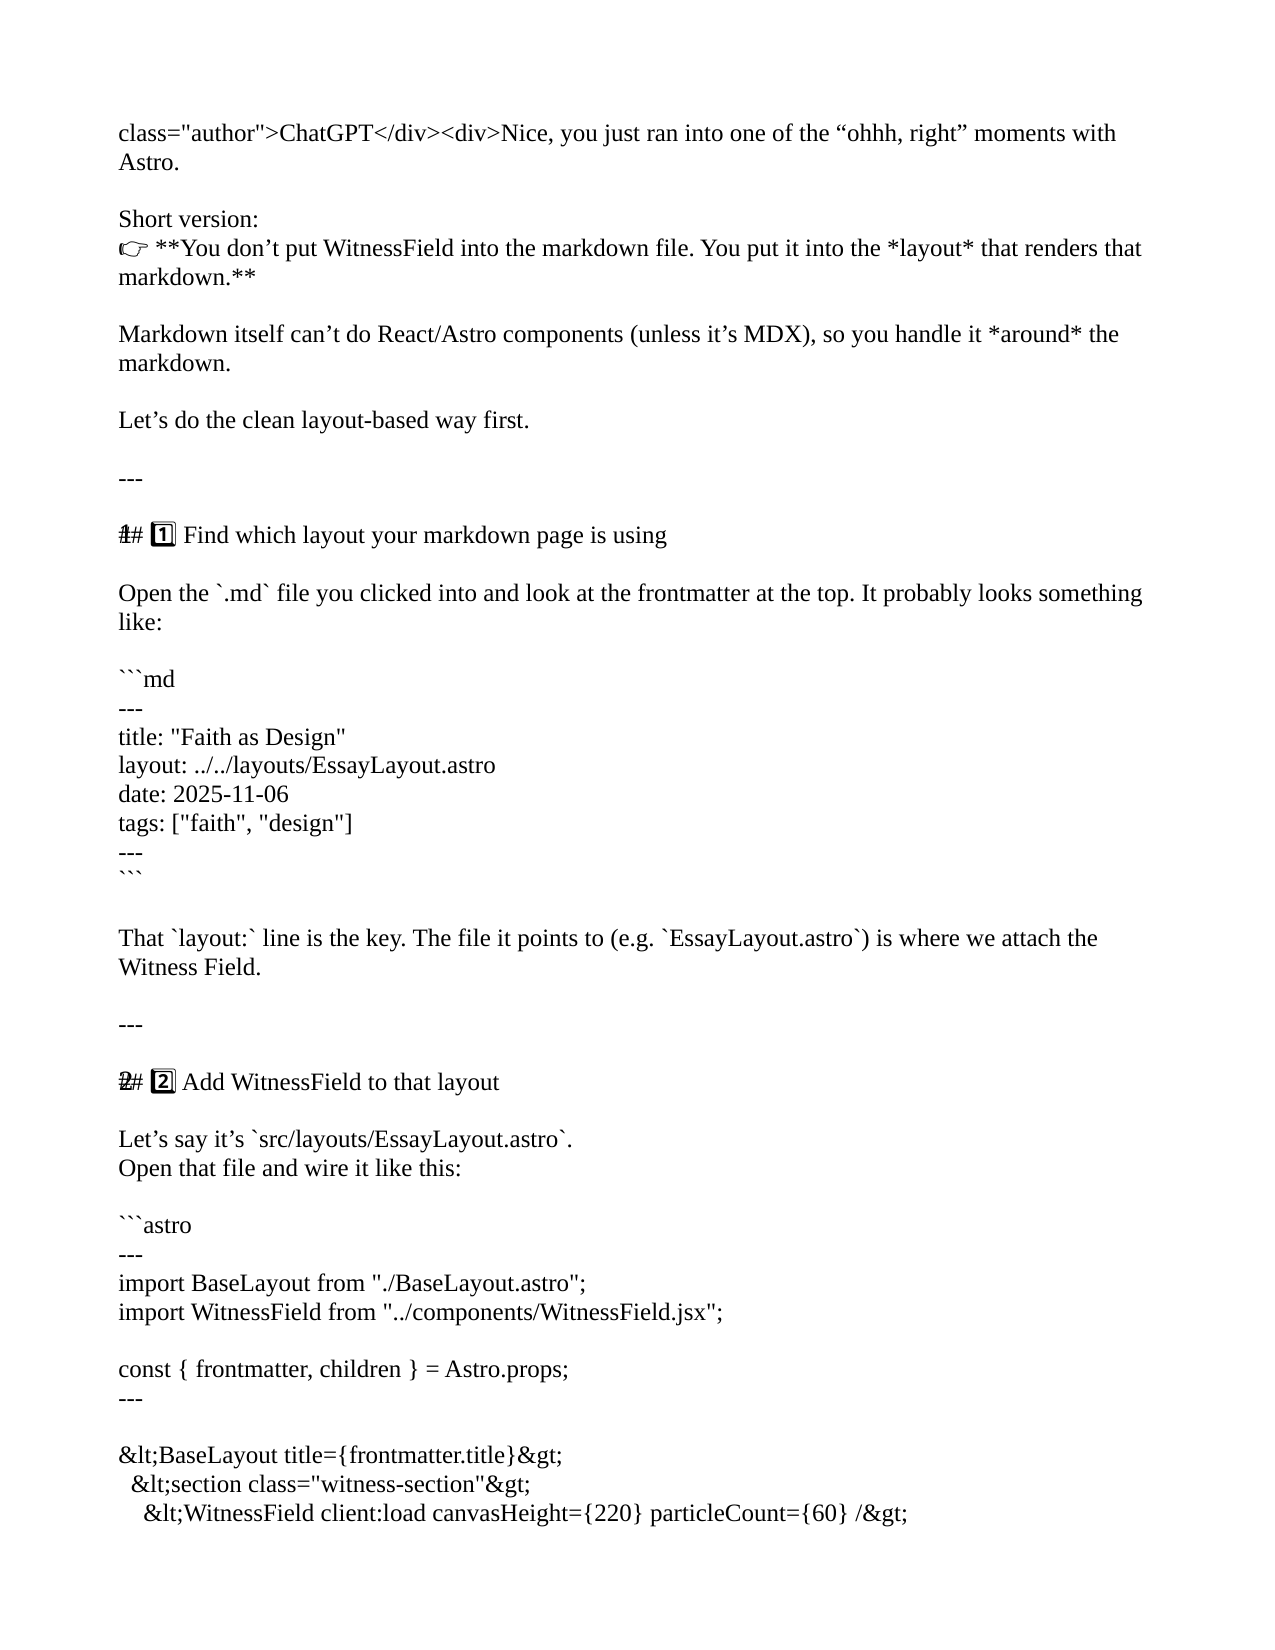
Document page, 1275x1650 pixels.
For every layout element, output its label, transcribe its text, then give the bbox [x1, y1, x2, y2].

text --- [118, 463, 1157, 492]
text That `layout:` line is the key. The file it points to (e.g. `EssayLayout.astro`) is where we attach the Witness Field. [118, 923, 1157, 981]
text class="author">ChatGPT</div><div>Nice, you just ran into one of the “ohhh, right” moments with Astro. [118, 118, 1157, 176]
text &lt;WitnessField client:load canvasHeight={220} particleCount={60} /&gt; [118, 1498, 1157, 1527]
text ```astro [118, 1211, 1157, 1239]
text import WitnessField from "../components/WitnessField.jsx"; [118, 1297, 1157, 1326]
text --- [118, 693, 1157, 722]
text tags: ["faith", "design"] [118, 808, 1157, 837]
text const { frontmatter, children } = Astro.props; [118, 1354, 1157, 1383]
text --- [118, 1009, 1157, 1038]
text layout: ../../layouts/EssayLayout.astro [118, 751, 1157, 779]
text title: "Faith as Design" [118, 722, 1157, 751]
text ``` [118, 866, 1157, 894]
text import BaseLayout from "./BaseLayout.astro"; [118, 1268, 1157, 1297]
text &lt;section class="witness-section"&gt; [118, 1469, 1157, 1498]
text ```md [118, 664, 1157, 693]
text Open that file and wire it like this: [118, 1153, 1157, 1182]
text 👉 **You don’t put WitnessField into the markdown file. You put it into the *layout* that renders that markdown.** [118, 233, 1157, 291]
text &lt;BaseLayout title={frontmatter.title}&gt; [118, 1441, 1157, 1469]
text Let’s do the clean layout-based way first. [118, 406, 1157, 434]
text --- [118, 837, 1157, 866]
text ## 2️⃣ Add WitnessField to that layout [118, 1067, 1157, 1096]
text --- [118, 1239, 1157, 1268]
text date: 2025-11-06 [118, 779, 1157, 808]
text ## 1️⃣ Find which layout your markdown page is using [118, 521, 1157, 549]
text Let’s say it’s `src/layouts/EssayLayout.astro`. [118, 1124, 1157, 1153]
text Markdown itself can’t do React/Astro components (unless it’s MDX), so you handle it *around* the markdown. [118, 319, 1157, 377]
text Short version: [118, 204, 1157, 233]
text Open the `.md` file you clicked into and look at the frontmatter at the top. It probably looks something like: [118, 578, 1157, 636]
text --- [118, 1383, 1157, 1412]
